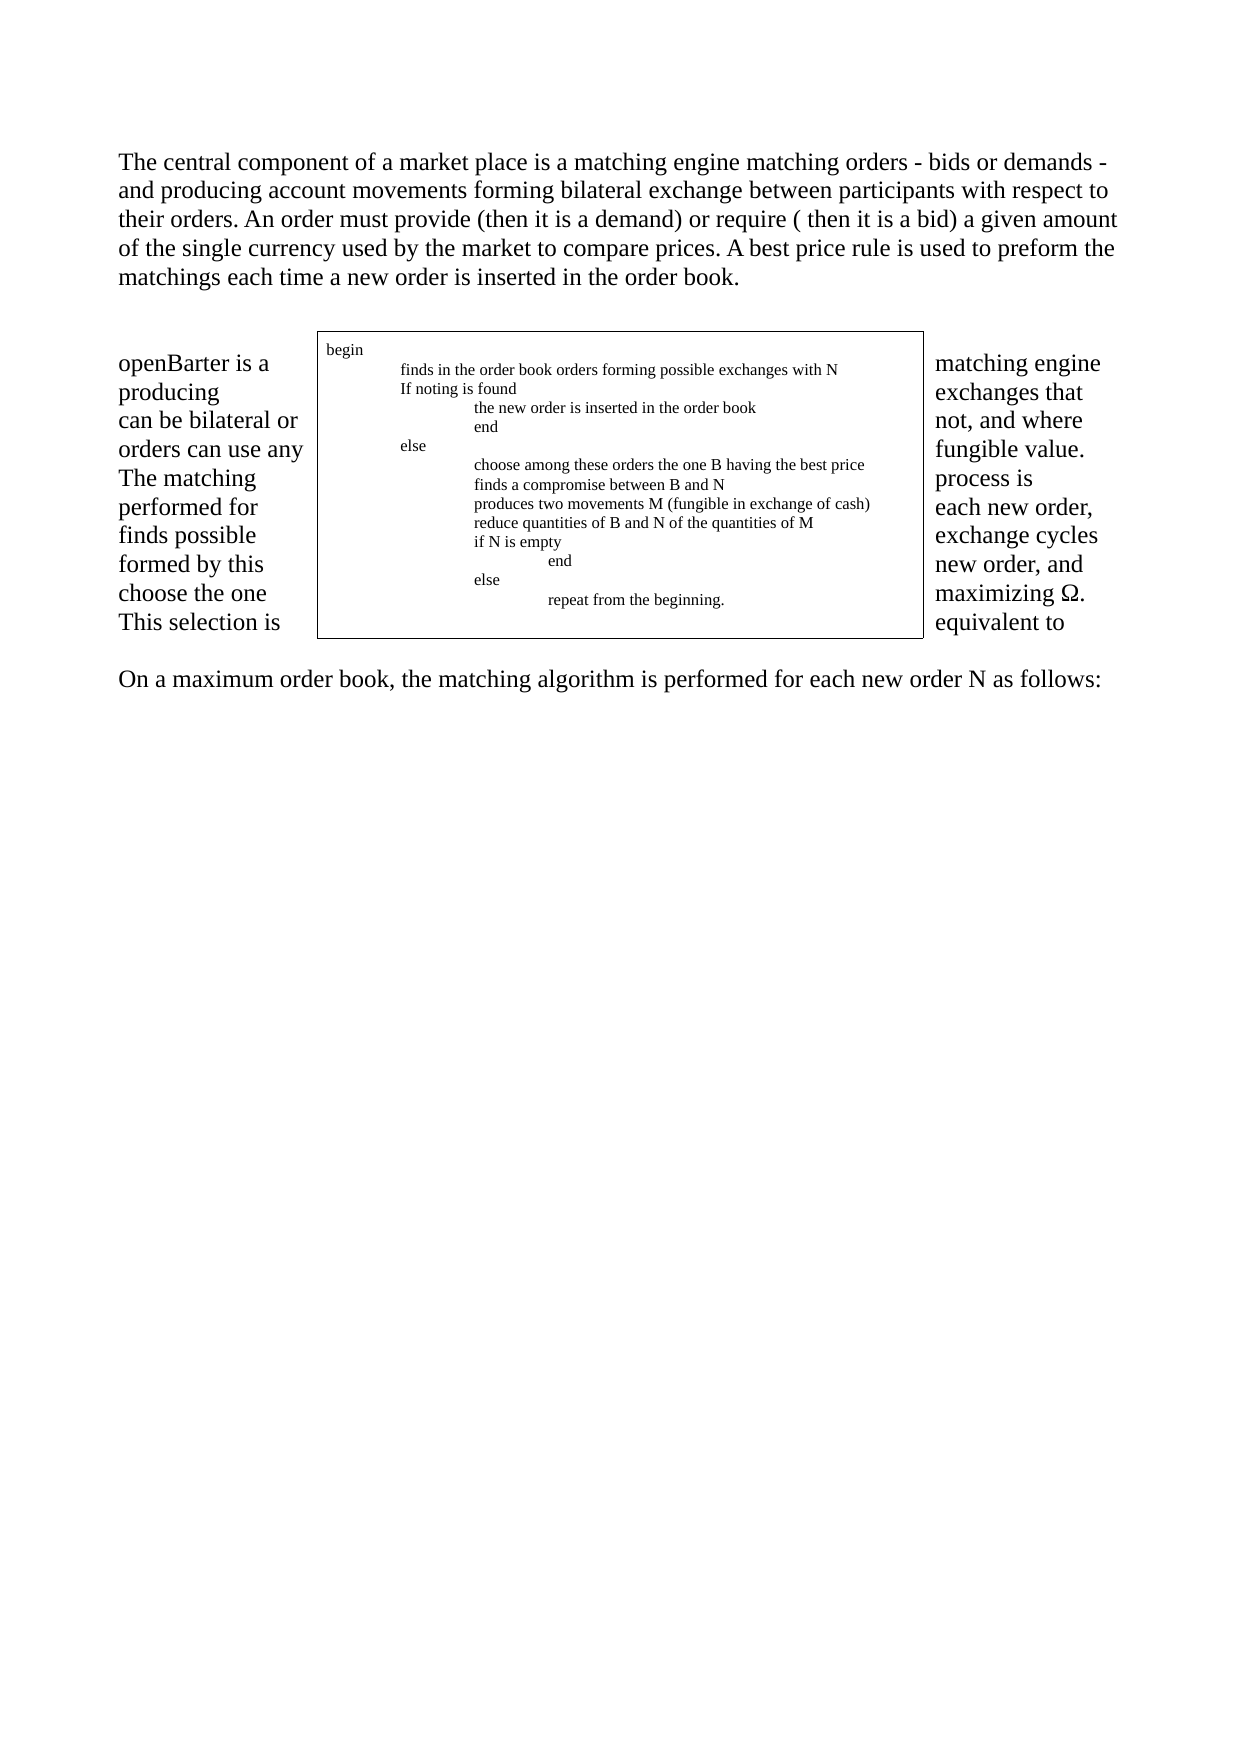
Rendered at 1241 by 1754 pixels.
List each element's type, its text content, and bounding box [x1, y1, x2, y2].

text choose among these orders the one B having the best price [326, 455, 914, 474]
text openBarter is a matching engine producing exchanges that can be bilateral or not, and where orders can use any fungible value. The matching process is performed for each new order, finds possible exchange cycles formed by this new order, and choose the one maximizing Ω. This selection is equivalent to [118, 348, 317, 636]
text The central component of a market place is a matching engine matching orders - bids or demands - and producing account movements forming bilateral exchange between participants with respect to their orders. An order must provide (then it is a demand) or require ( then it is a bid) a given amount of the single currency used by the market to compare prices. A best price rule is used to preform the matchings each time a new order is inserted in the order book. [118, 147, 1122, 291]
text finds in the order book orders forming possible exchanges with N [326, 359, 914, 378]
text produces two movements M (fungible in exchange of cash) [326, 493, 914, 513]
text the new order is inserted in the order book [326, 398, 914, 417]
text begin [326, 340, 914, 359]
text if N is empty [326, 532, 914, 551]
text repeat from the beginning. [326, 589, 914, 608]
text end [326, 417, 914, 436]
text reduce quantities of B and N of the quantities of M [326, 513, 914, 532]
text openBarter is a matching engine producing exchanges that can be bilateral or not, and where orders can use any fungible value. The matching process is performed for each new order, finds possible exchange cycles formed by this new order, and choose the one maximizing Ω. This selection is equivalent to [924, 348, 1122, 636]
text finds a compromise between B and N [326, 474, 914, 493]
text end [326, 551, 914, 570]
text else [326, 570, 914, 589]
text else [326, 436, 914, 455]
text If noting is found [326, 378, 914, 398]
text On a maximum order book, the matching algorithm is performed for each new order N as follows: [118, 664, 1122, 693]
